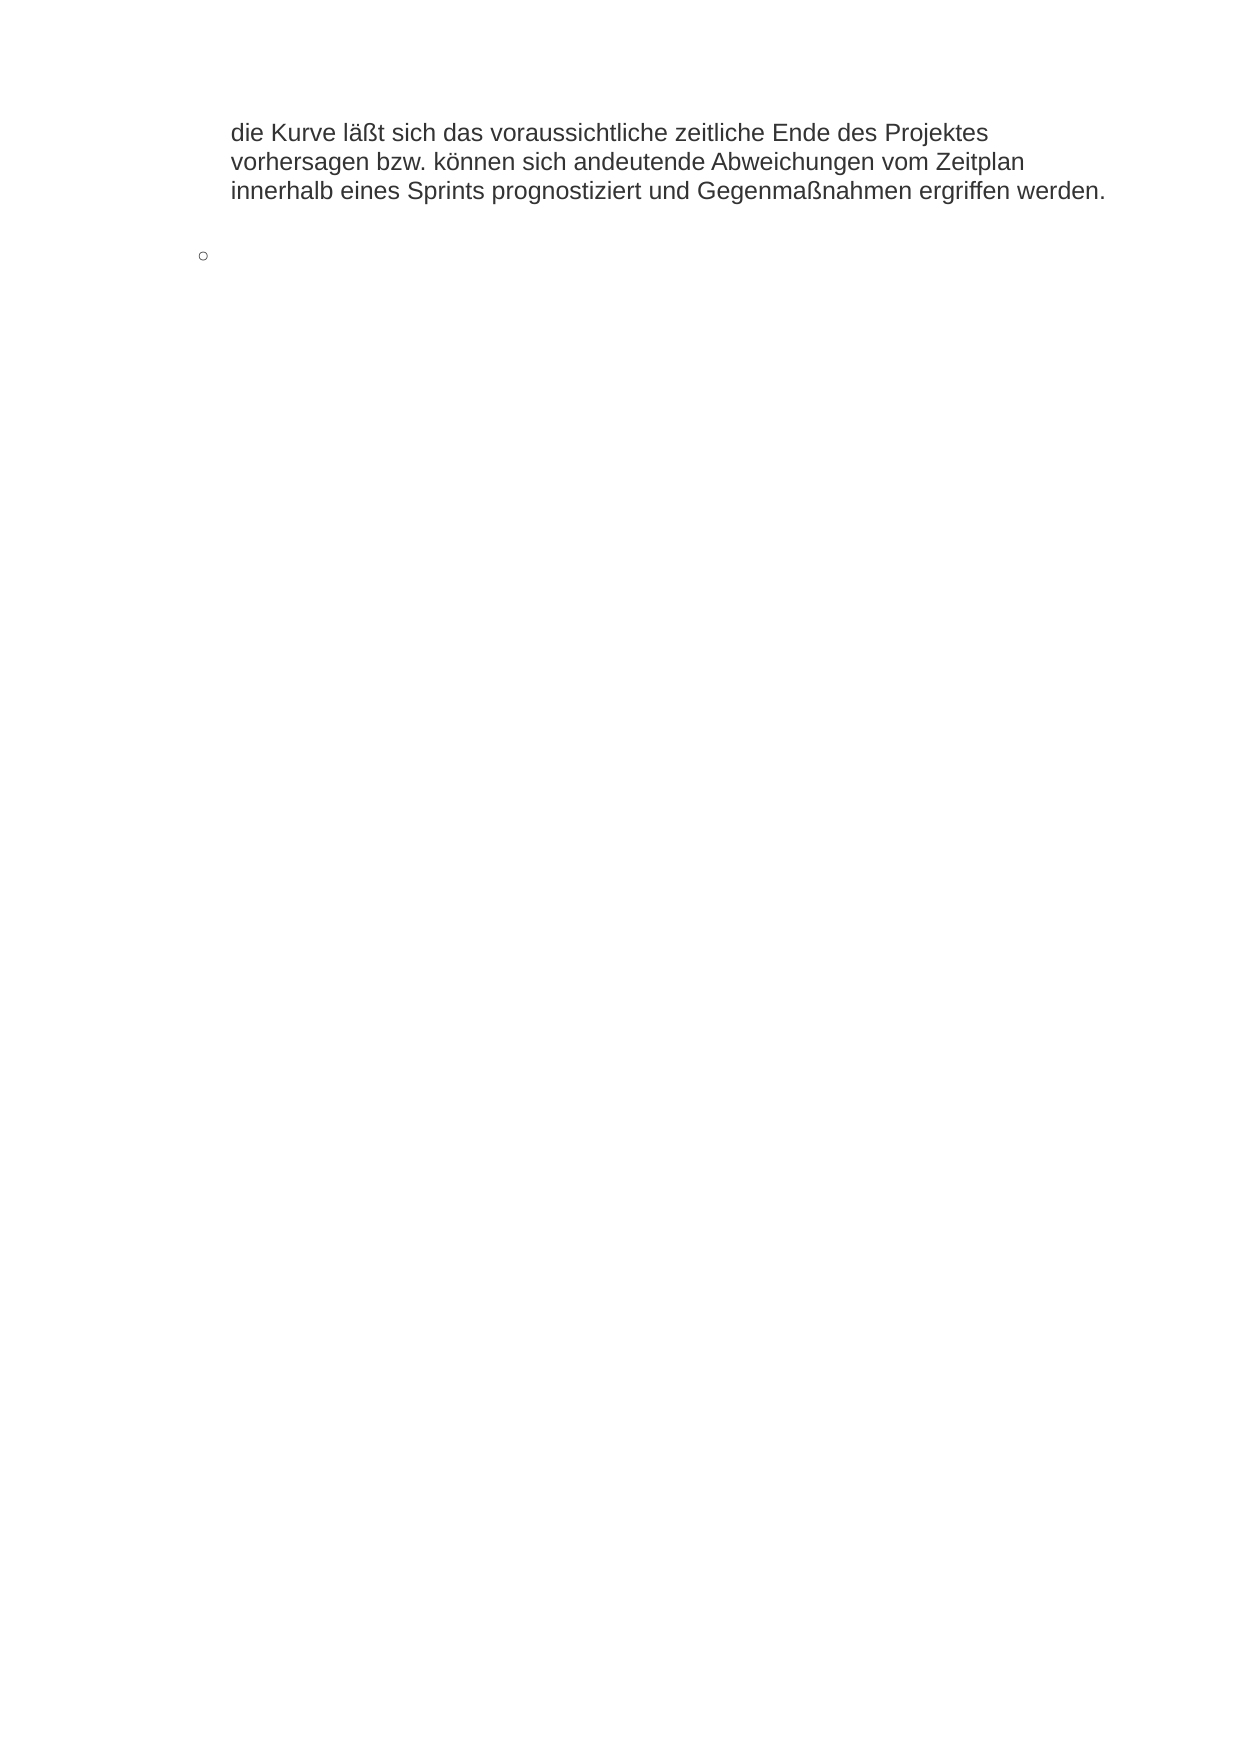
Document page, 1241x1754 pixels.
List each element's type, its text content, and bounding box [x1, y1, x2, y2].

list die Kurve läßt sich das voraussichtliche zeitliche Ende des Projektes vorhersagen bzw. können sich andeutende Abweichungen vom Zeitplan innerhalb eines Sprints prognostiziert und Gegenmaßnahmen ergriffen werden. [193, 118, 1122, 204]
